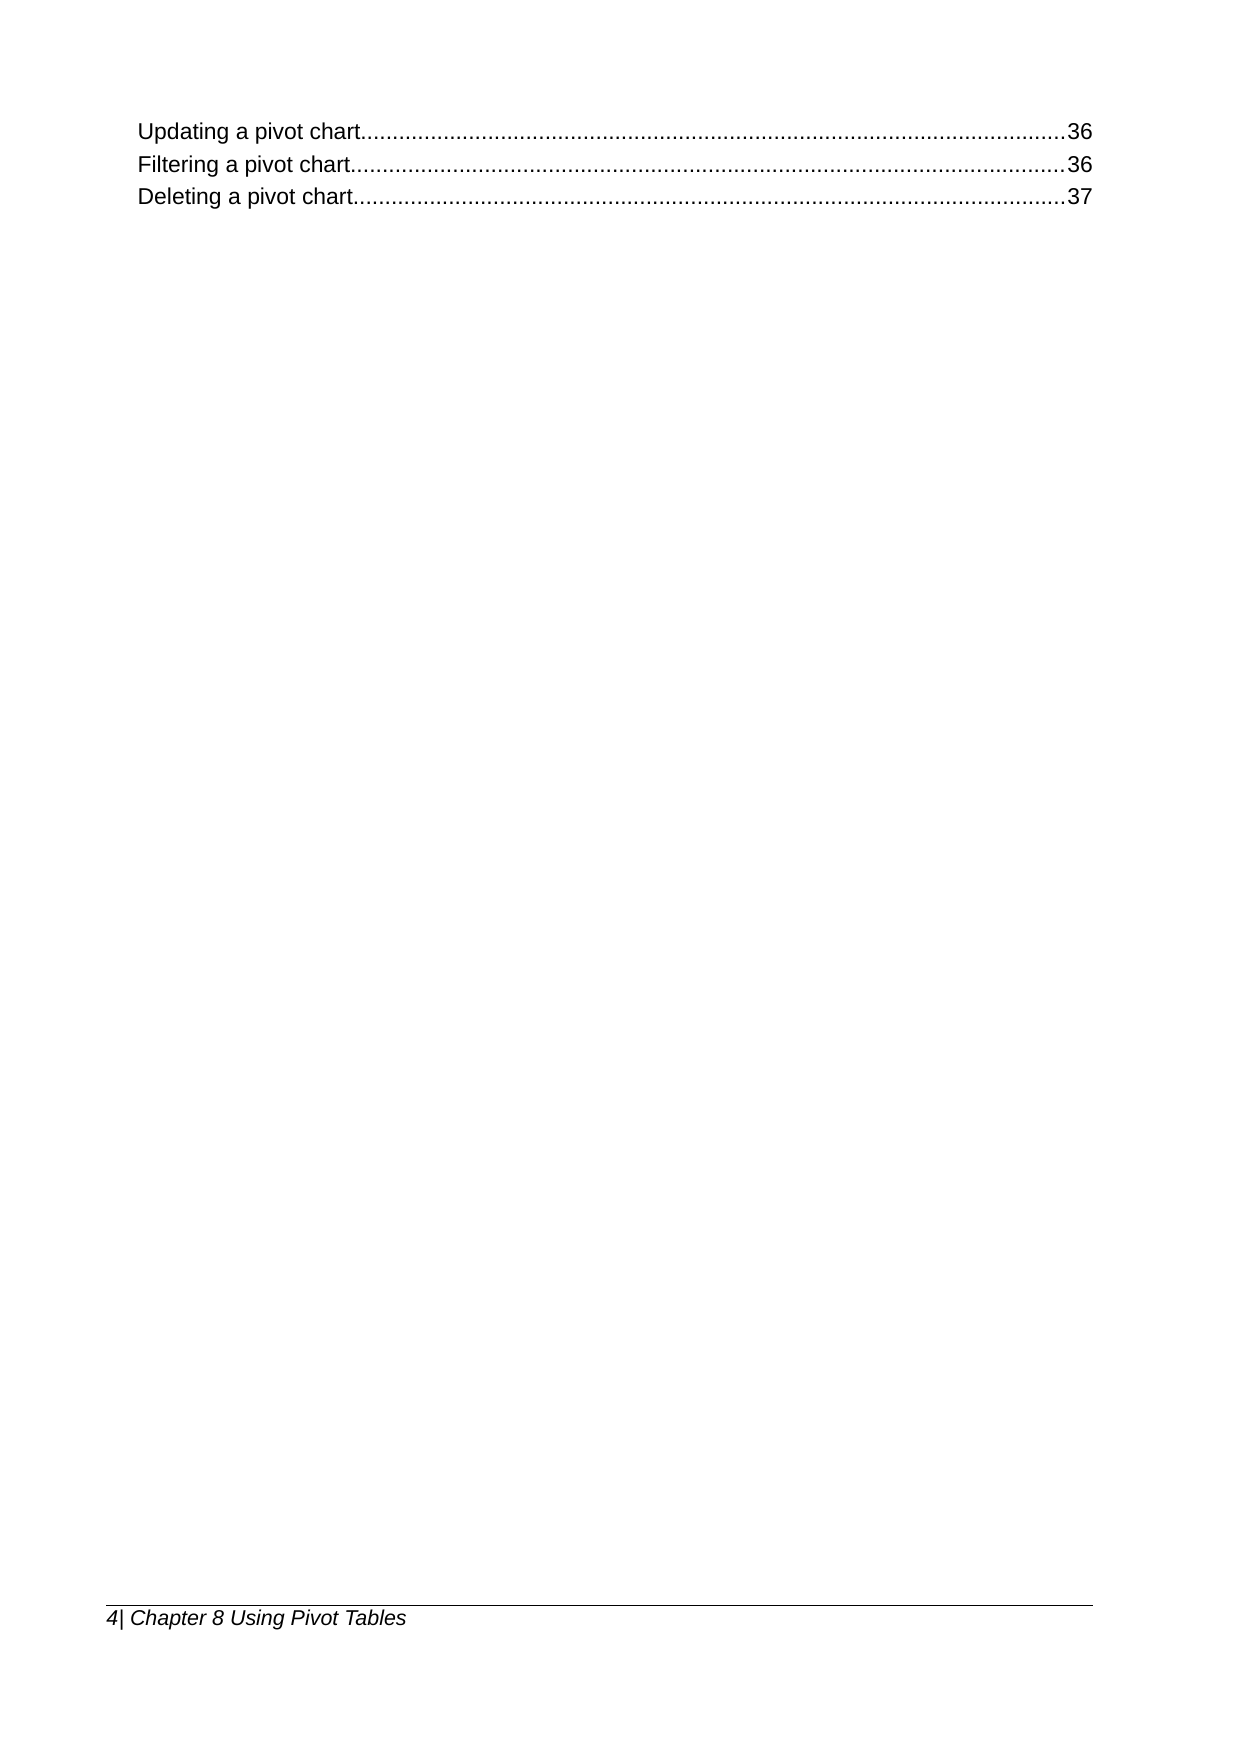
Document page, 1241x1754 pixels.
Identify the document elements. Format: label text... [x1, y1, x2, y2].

text Updating a pivot chart 36 [137, 118, 1093, 144]
text Deleting a pivot chart 37 [137, 183, 1093, 210]
text Filtering a pivot chart 36 [137, 151, 1093, 177]
